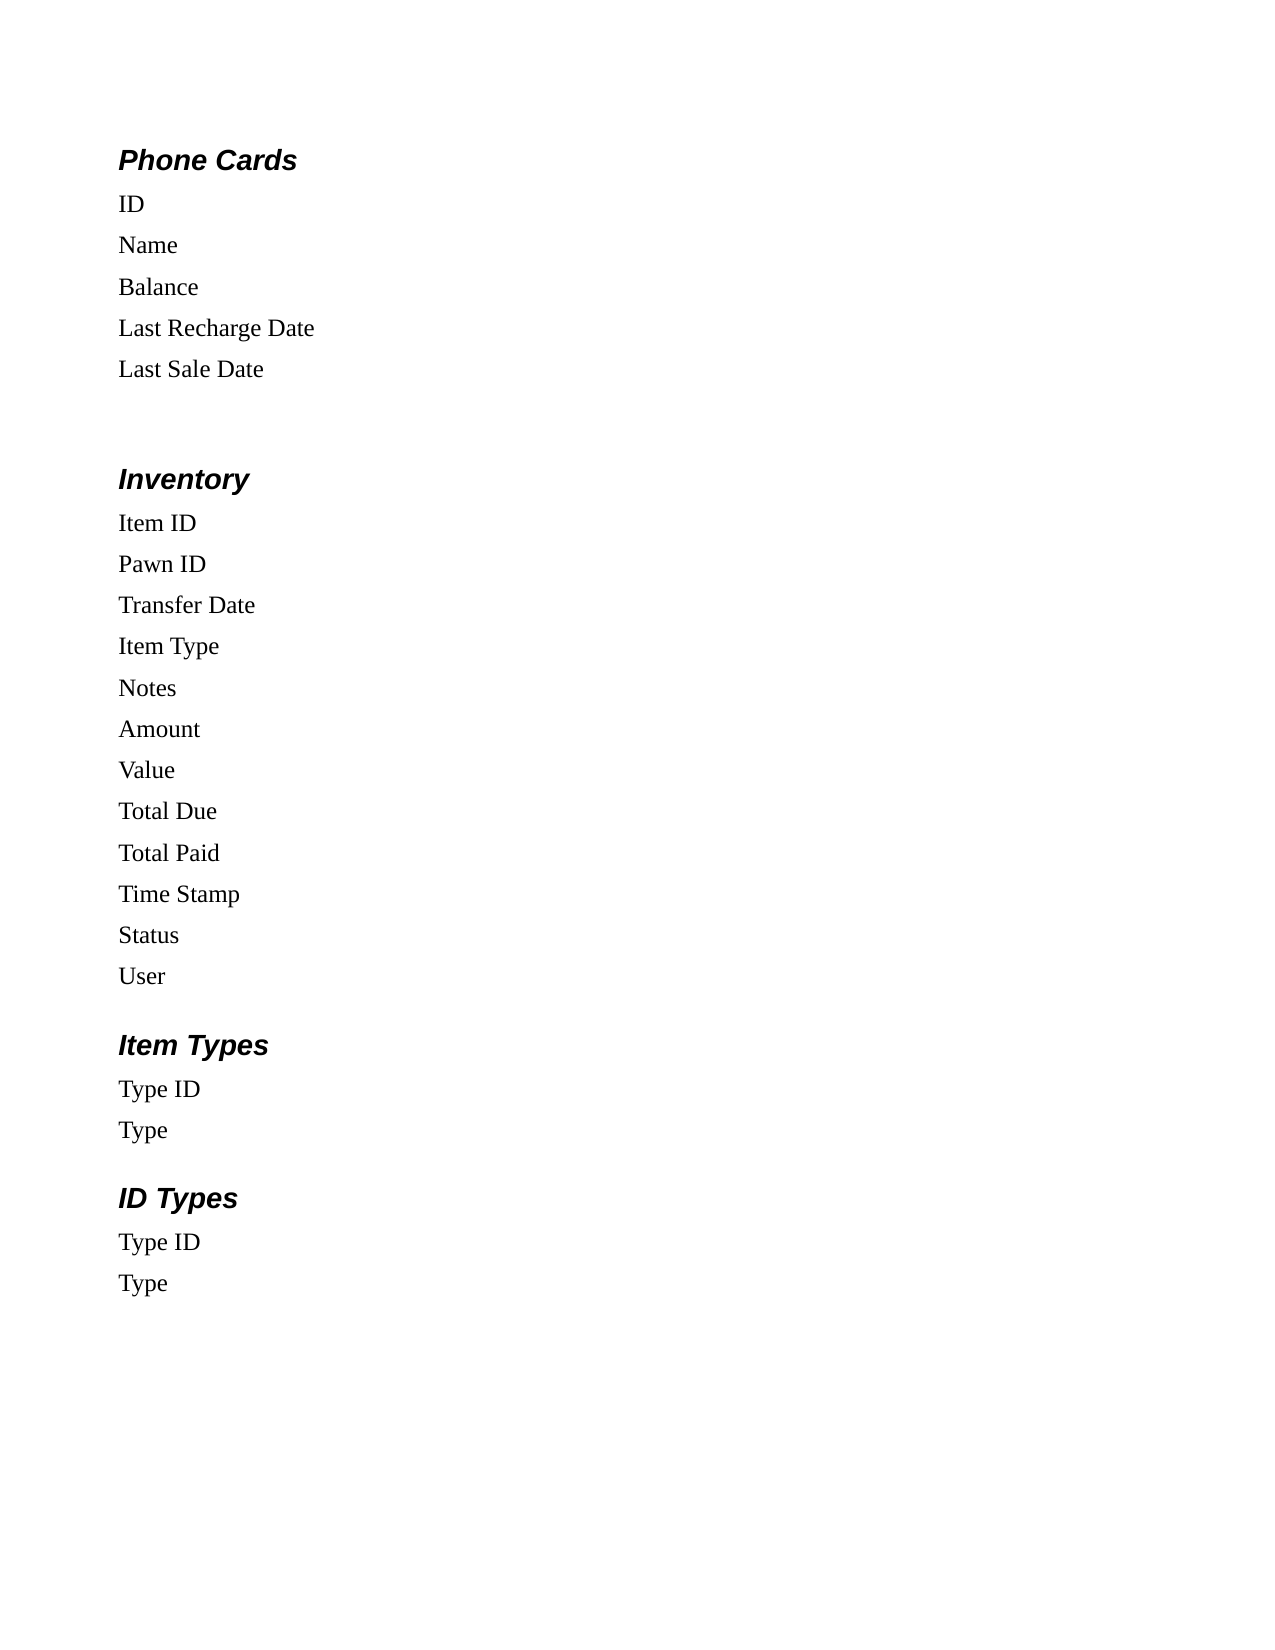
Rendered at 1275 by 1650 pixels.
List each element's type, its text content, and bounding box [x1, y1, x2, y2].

text Type ID [118, 1074, 1157, 1102]
text Pawn ID [118, 549, 1157, 578]
text Transfer Date [118, 590, 1157, 619]
text Value [118, 755, 1157, 784]
text Total Due [118, 796, 1157, 825]
text Item Type [118, 631, 1157, 660]
text Notes [118, 673, 1157, 701]
text Last Recharge Date [118, 313, 1157, 342]
text User [118, 961, 1157, 990]
text Amount [118, 714, 1157, 743]
text Name [118, 230, 1157, 259]
text ID [118, 189, 1157, 218]
text Type [118, 1115, 1157, 1144]
text Item ID [118, 508, 1157, 536]
subtitle Inventory [118, 462, 1157, 495]
text Last Sale Date [118, 354, 1157, 383]
text Time Stamp [118, 879, 1157, 908]
text Type [118, 1268, 1157, 1297]
subtitle Phone Cards [118, 143, 1157, 177]
text Type ID [118, 1227, 1157, 1256]
subtitle ID Types [118, 1181, 1157, 1215]
text Total Paid [118, 838, 1157, 866]
text Balance [118, 272, 1157, 300]
subtitle Item Types [118, 1028, 1157, 1061]
text Status [118, 920, 1157, 949]
